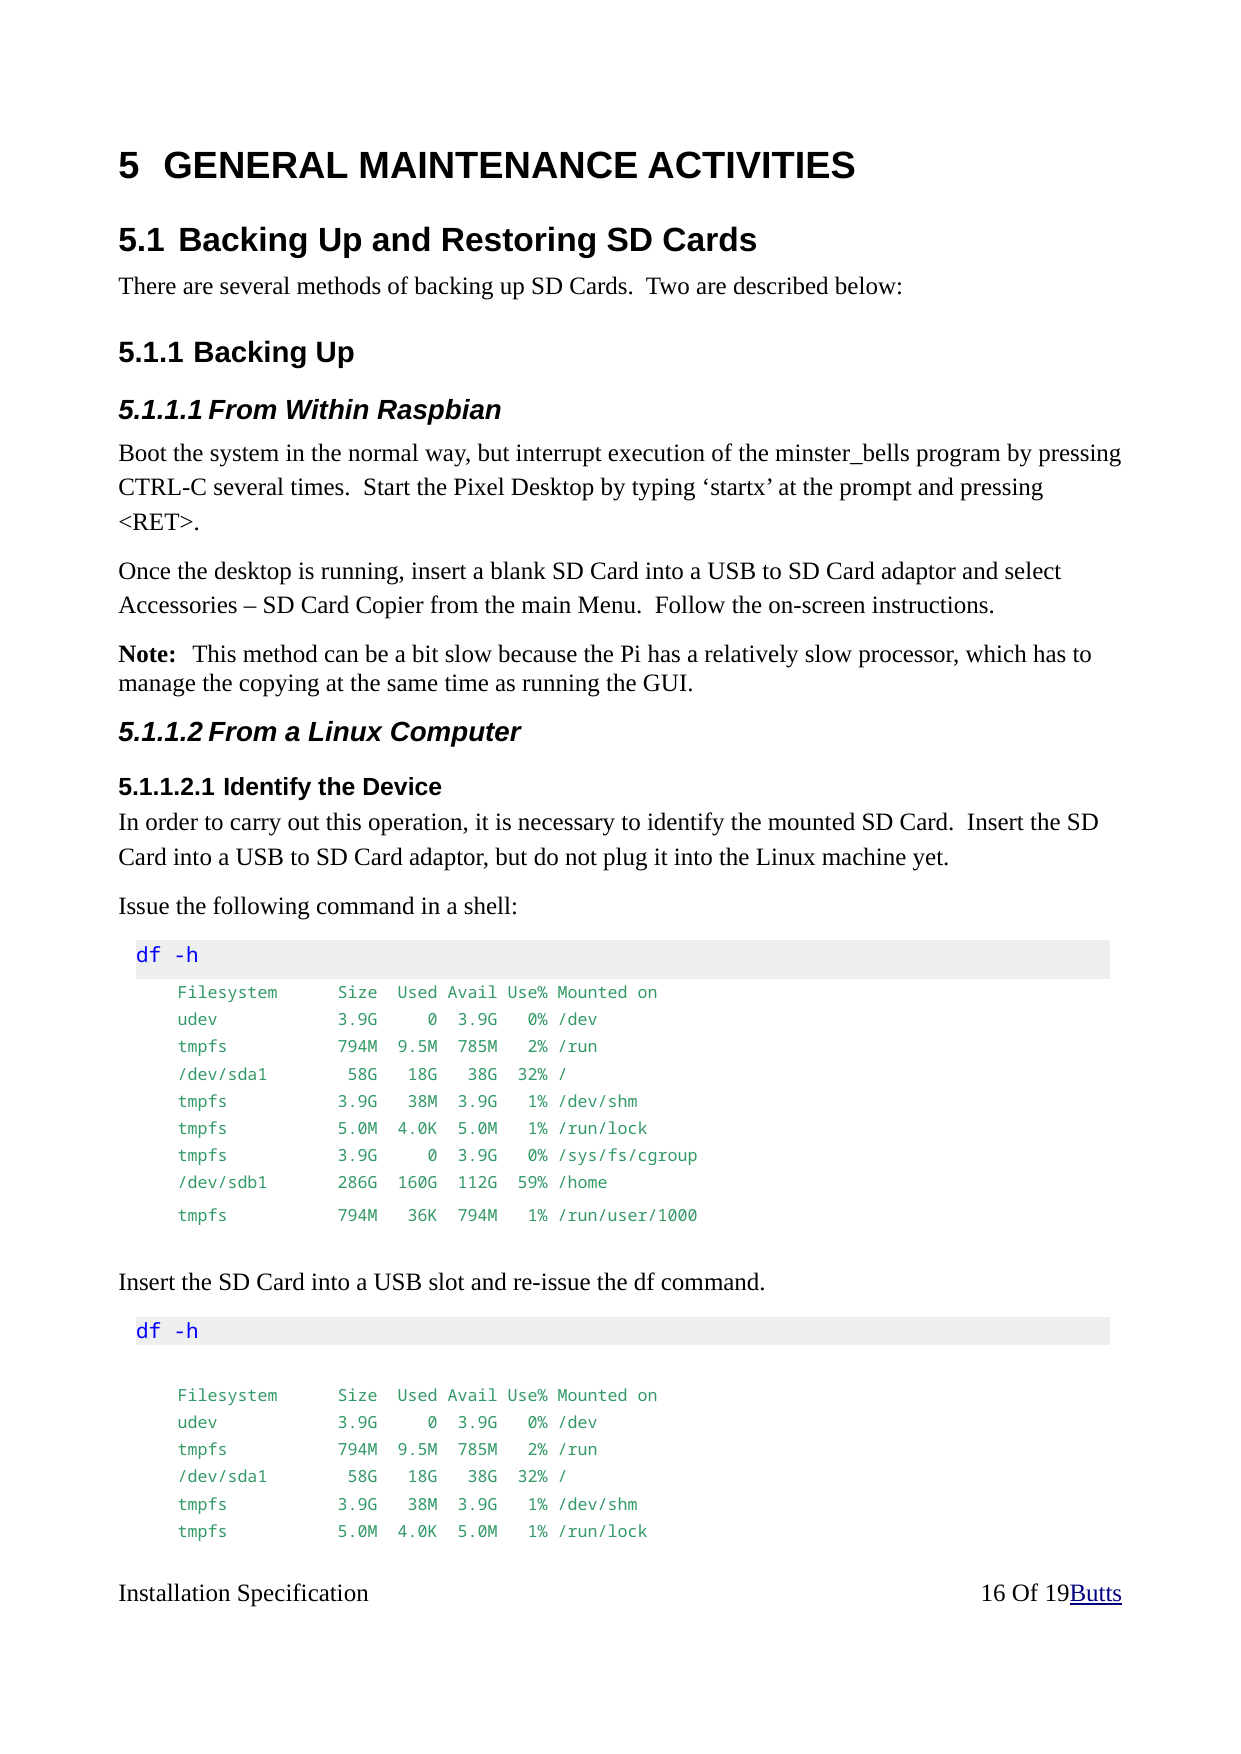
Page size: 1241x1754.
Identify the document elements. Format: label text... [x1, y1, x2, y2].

text Insert the SD Card into a USB slot and re-issue the df command. [118, 1267, 1122, 1296]
text df -h [136, 1317, 1110, 1345]
text In order to carry out this operation, it is necessary to identify the mounted SD Card. Insert the SD Card into a USB to SD Card adaptor, but do not plug it into the Linux machine yet. [118, 807, 1122, 870]
text Once the desktop is running, insert a blank SD Card into a USB to SD Card adaptor and select Accessories – SD Card Copier from the main Menu. Follow the on-screen instructions. [118, 556, 1122, 619]
subtitle GENERAL MAINTENANCE ACTIVITIES [118, 143, 1122, 187]
text Filesystem Size Used Avail Use% Mounted on udev 3.9G 0 3.9G 0% /dev tmpfs 794M 9.5M 785M 2% /run /dev/sda1 58G 18G 38G 32% / tmpfs 3.9G 38M 3.9G 1% /dev/shm tmpfs 5.0M 4.0K 5.0M 1% /run/lock tmpfs 3.9G 0 3.9G 0% /sys/fs/cgroup /dev/sdb1 286G 160G 112G 59% /home tmpfs 794M 36K 794M 1% /run/user/1000 [177, 981, 1110, 1262]
text Issue the following command in a shell: [118, 891, 1122, 919]
text There are several methods of backing up SD Cards. Two are described below: [118, 271, 1122, 300]
subtitle From Within Raspbian [118, 394, 1122, 426]
text df -h [136, 940, 1110, 968]
subtitle From a Linux Computer [118, 716, 1122, 747]
subtitle Backing Up and Restoring SD Cards [118, 220, 1122, 259]
text Filesystem Size Used Avail Use% Mounted on udev 3.9G 0 3.9G 0% /dev tmpfs 794M 9.5M 785M 2% /run /dev/sda1 58G 18G 38G 32% / tmpfs 3.9G 38M 3.9G 1% /dev/shm tmpfs 5.0M 4.0K 5.0M 1% /run/lock [177, 1351, 1110, 1542]
text Boot the system in the normal way, but interrupt execution of the minster_bells program by pressing CTRL-C several times. Start the Pixel Desktop by typing ‘startx’ at the prompt and pressing <RET>. [118, 438, 1122, 536]
subtitle Identify the Device [118, 772, 1122, 801]
text Note: This method can be a bit slow because the Pi has a relatively slow processor, which has to manage the copying at the same time as running the GUI. [118, 639, 1122, 697]
subtitle Backing Up [118, 335, 1122, 369]
